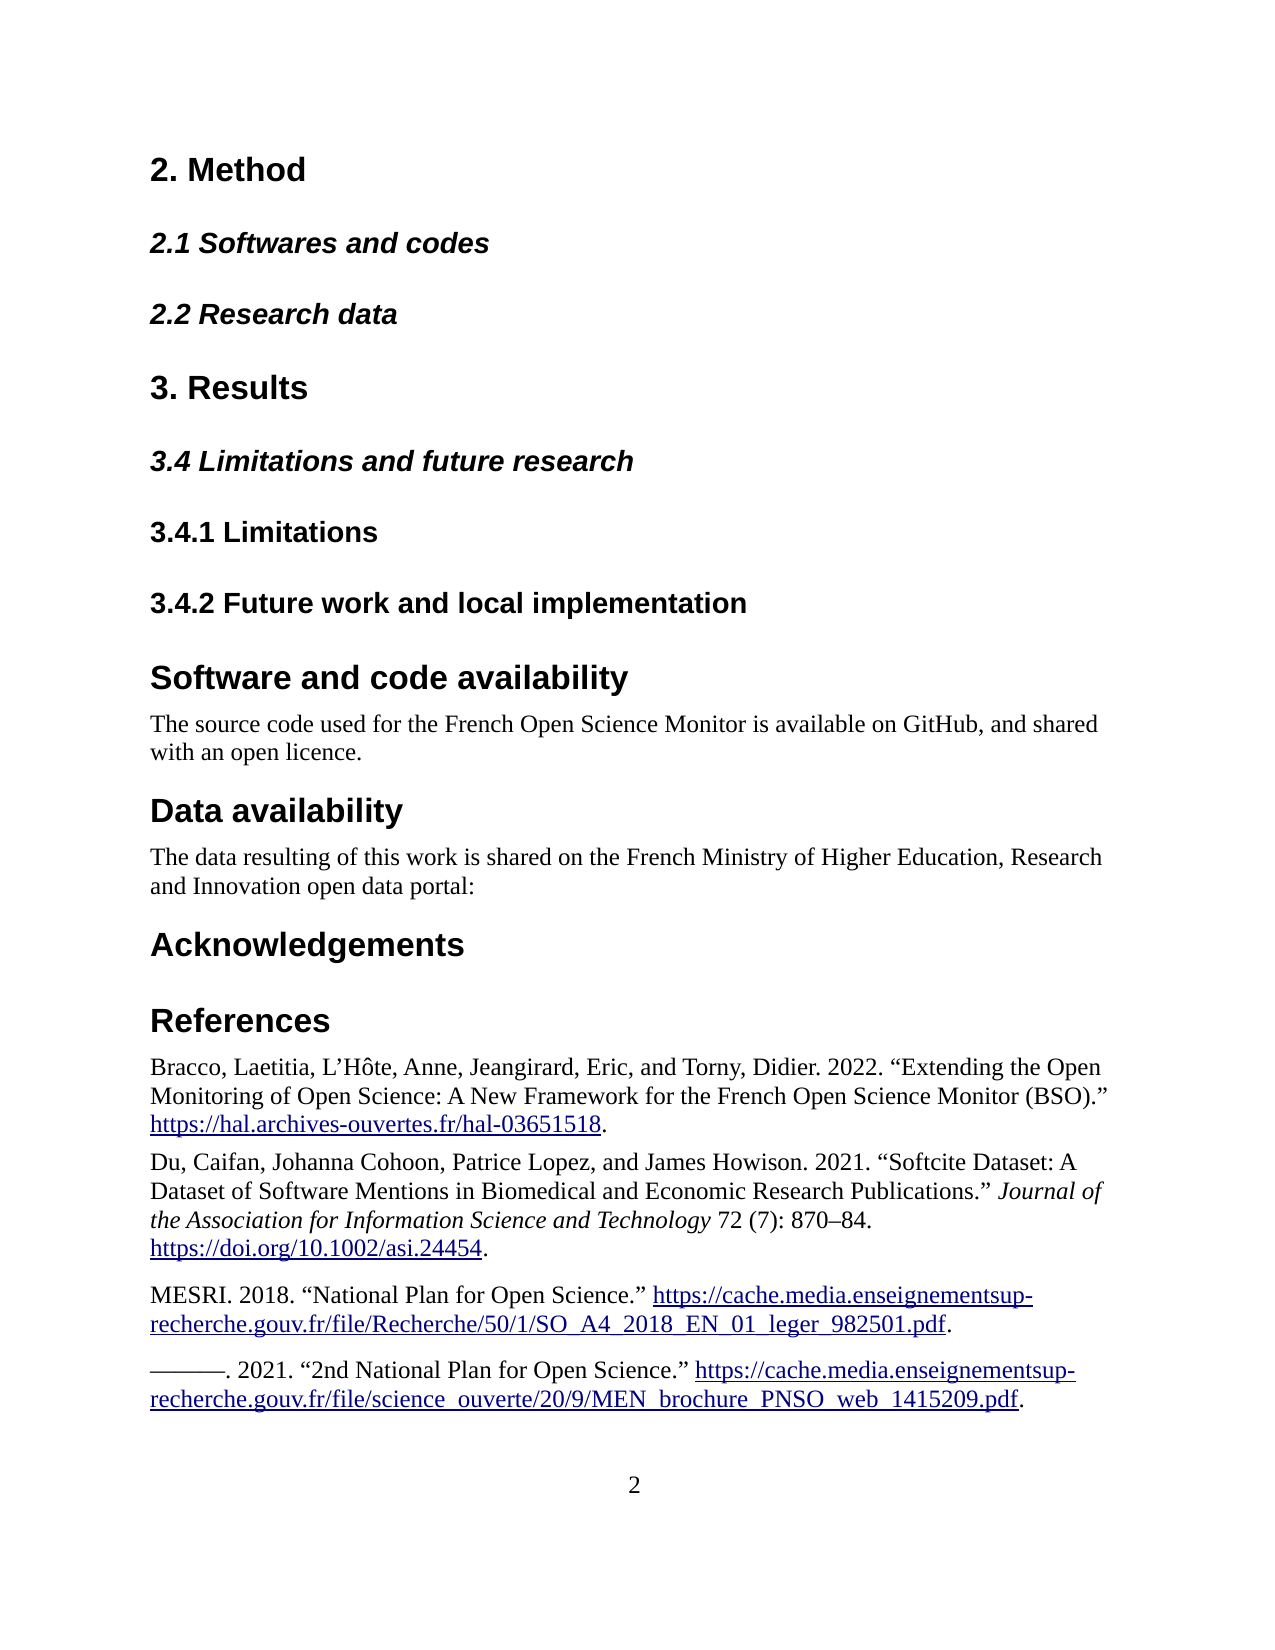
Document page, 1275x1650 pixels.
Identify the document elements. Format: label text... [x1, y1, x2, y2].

subtitle Data availability [150, 791, 1125, 830]
text Du, Caifan, Johanna Cohoon, Patrice Lopez, and James Howison. 2021. “Softcite Dataset: A Dataset of Software Mentions in Biomedical and Economic Research Publications.” Journal of the Association for Information Science and Technology 72 (7): 870–84. https://doi.org/10.1002/asi.24454. [150, 1147, 1125, 1262]
subtitle 3.4.2 Future work and local implementation [150, 586, 1125, 620]
text MESRI. 2018. “National Plan for Open Science.” https://cache.media.enseignementsup-recherche.gouv.fr/file/Recherche/50/1/SO_A4_2018_EN_01_leger_982501.pdf. [150, 1280, 1125, 1338]
subtitle 2. Method [150, 150, 1125, 189]
subtitle 3.4.1 Limitations [150, 515, 1125, 549]
subtitle 3. Results [150, 368, 1125, 407]
subtitle Acknowledgements [150, 925, 1125, 963]
text Bracco, Laetitia, L’Hôte, Anne, Jeangirard, Eric, and Torny, Didier. 2022. “Extending the Open Monitoring of Open Science: A New Framework for the French Open Science Monitor (BSO).” https://hal.archives-ouvertes.fr/hal-03651518. [150, 1052, 1125, 1138]
subtitle Software and code availability [150, 657, 1125, 696]
subtitle 2.1 Softwares and codes [150, 226, 1125, 260]
subtitle 2.2 Research data [150, 297, 1125, 331]
subtitle References [150, 1001, 1125, 1039]
subtitle 3.4 Limitations and future research [150, 444, 1125, 478]
text The source code used for the French Open Science Monitor is available on GitHub, and shared with an open licence. [150, 709, 1125, 766]
text ———. 2021. “2nd National Plan for Open Science.” https://cache.media.enseignementsup-recherche.gouv.fr/file/science_ouverte/20/9/MEN_brochure_PNSO_web_1415209.pdf. [150, 1356, 1125, 1413]
text The data resulting of this work is shared on the French Ministry of Higher Education, Research and Innovation open data portal: [150, 842, 1125, 900]
